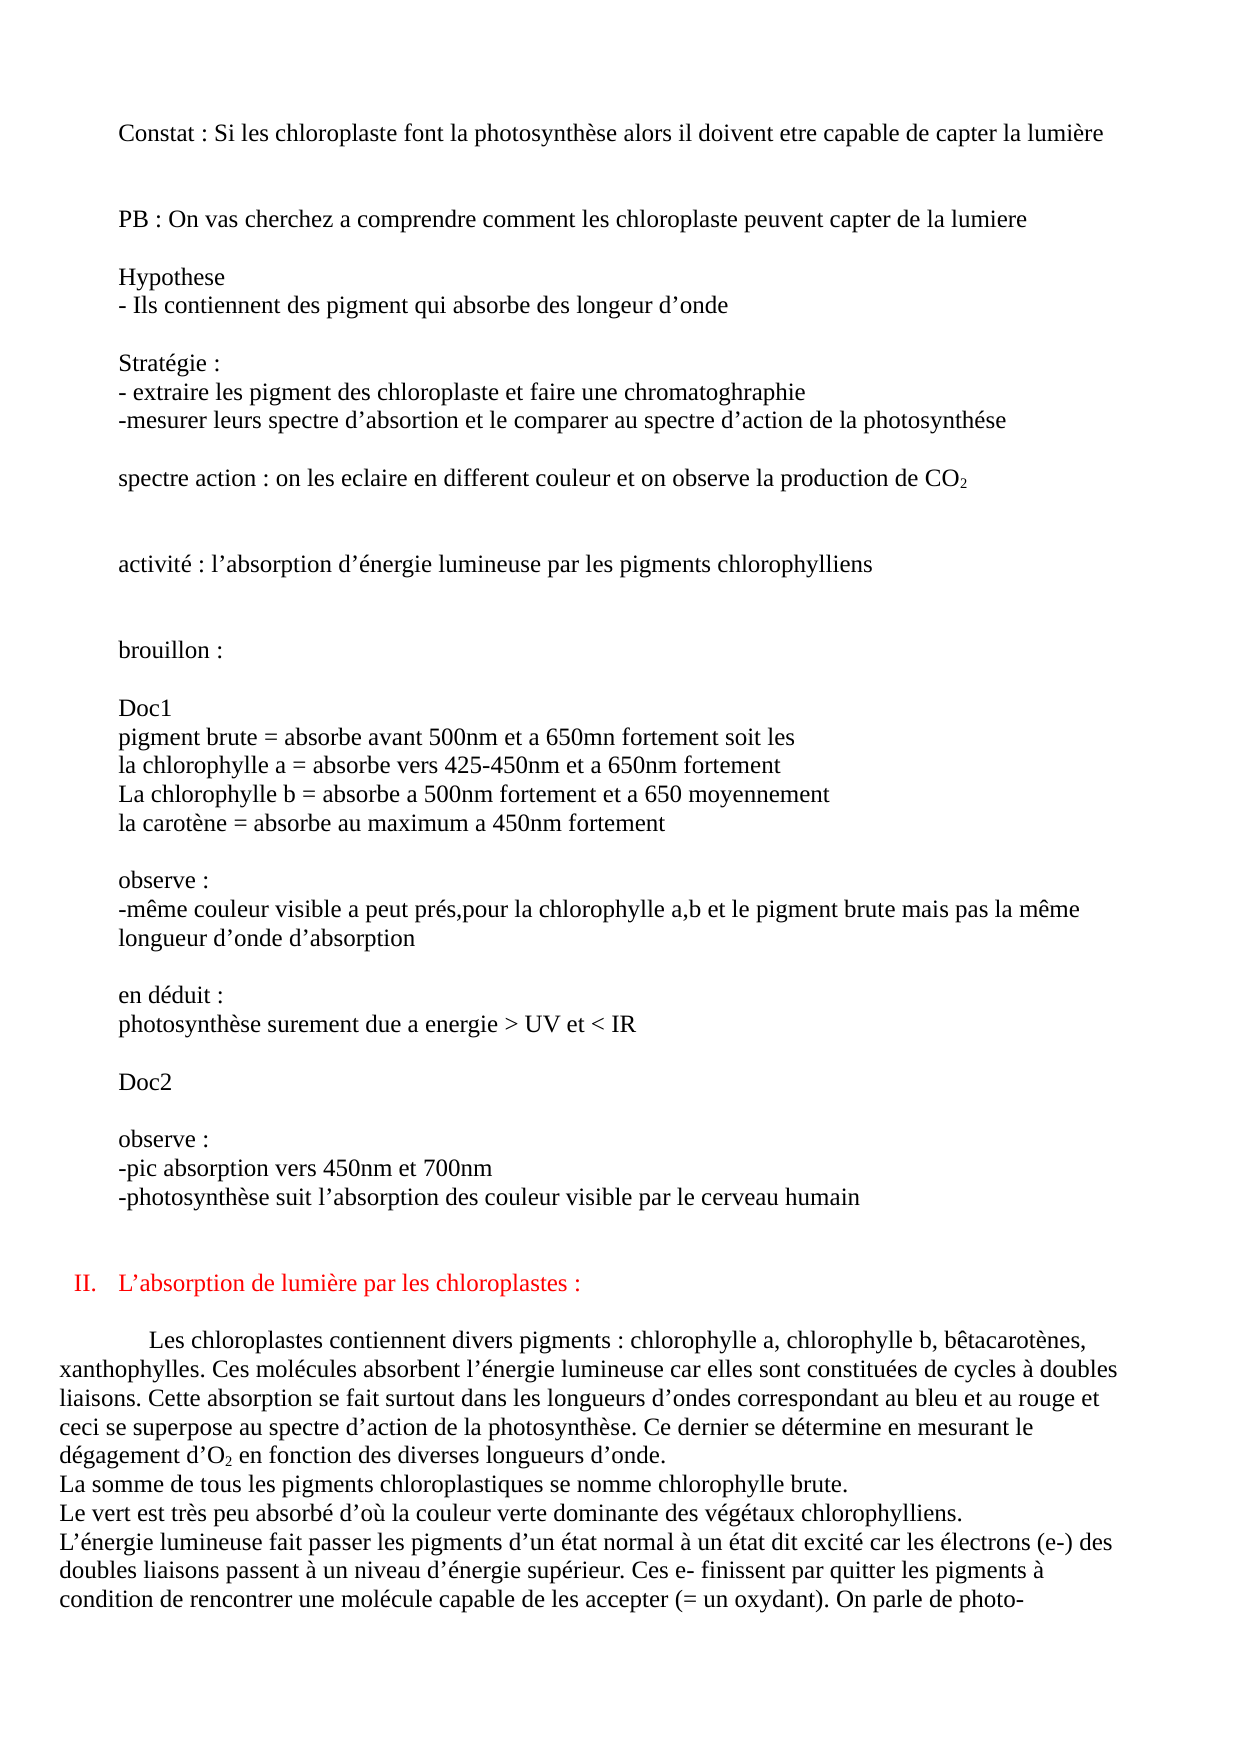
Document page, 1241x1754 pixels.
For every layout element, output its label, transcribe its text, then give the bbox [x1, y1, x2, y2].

list Le vert est très peu absorbé d’où la couleur verte dominante des végétaux chlorophylliens. [59, 1498, 1122, 1527]
text photosynthèse surement due a energie > UV et < IR [118, 1009, 1122, 1038]
text observe : [118, 866, 1122, 894]
text -mesurer leurs spectre d’absortion et le comparer au spectre d’action de la photosynthése [118, 406, 1122, 434]
text -photosynthèse suit l’absorption des couleur visible par le cerveau humain [118, 1182, 1122, 1211]
text brouillon : [118, 636, 1122, 664]
text - Ils contiennent des pigment qui absorbe des longeur d’onde [118, 291, 1122, 319]
text -pic absorption vers 450nm et 700nm [118, 1153, 1122, 1182]
text la carotène = absorbe au maximum a 450nm fortement [118, 808, 1122, 837]
text pigment brute = absorbe avant 500nm et a 650mn fortement soit les [118, 722, 1122, 751]
text La chlorophylle b = absorbe a 500nm fortement et a 650 moyennement [118, 779, 1122, 808]
text Hypothese [118, 262, 1122, 291]
list Les chloroplastes contiennent divers pigments : chlorophylle a, chlorophylle b, bêtacarotènes, xanthophylles. Ces molécules absorbent l’énergie lumineuse car elles sont constituées de cycles à doubles liaisons. Cette absorption se fait surtout dans les longueurs d’ondes correspondant au bleu et au rouge et ceci se superpose au spectre d’action de la photosynthèse. Ce dernier se détermine en mesurant le dégagement d’O2 en fonction des diverses longueurs d’onde. [59, 1326, 1122, 1469]
list La somme de tous les pigments chloroplastiques se nomme chlorophylle brute. [59, 1469, 1122, 1498]
text la chlorophylle a = absorbe vers 425-450nm et a 650nm fortement [118, 751, 1122, 779]
text spectre action : on les eclaire en different couleur et on observe la production de CO2 [118, 463, 1122, 492]
text - extraire les pigment des chloroplaste et faire une chromatoghraphie [118, 377, 1122, 406]
text Doc2 [118, 1067, 1122, 1096]
list L’absorption de lumière par les chloroplastes : [74, 1268, 1122, 1297]
list L’énergie lumineuse fait passer les pigments d’un état normal à un état dit excité car les électrons (e-) des doubles liaisons passent à un niveau d’énergie supérieur. Ces e- finissent par quitter les pigments à condition de rencontrer une molécule capable de les accepter (= un oxydant). On parle de photo- [59, 1527, 1122, 1613]
text Doc1 [118, 693, 1122, 722]
text PB : On vas cherchez a comprendre comment les chloroplaste peuvent capter de la lumiere [118, 204, 1122, 233]
text -même couleur visible a peut prés,pour la chlorophylle a,b et le pigment brute mais pas la même longueur d’onde d’absorption [118, 894, 1122, 952]
text Constat : Si les chloroplaste font la photosynthèse alors il doivent etre capable de capter la lumière [118, 118, 1122, 147]
text observe : [118, 1124, 1122, 1153]
text activité : l’absorption d’énergie lumineuse par les pigments chlorophylliens [118, 549, 1122, 578]
text en déduit : [118, 981, 1122, 1009]
text Stratégie : [118, 348, 1122, 377]
